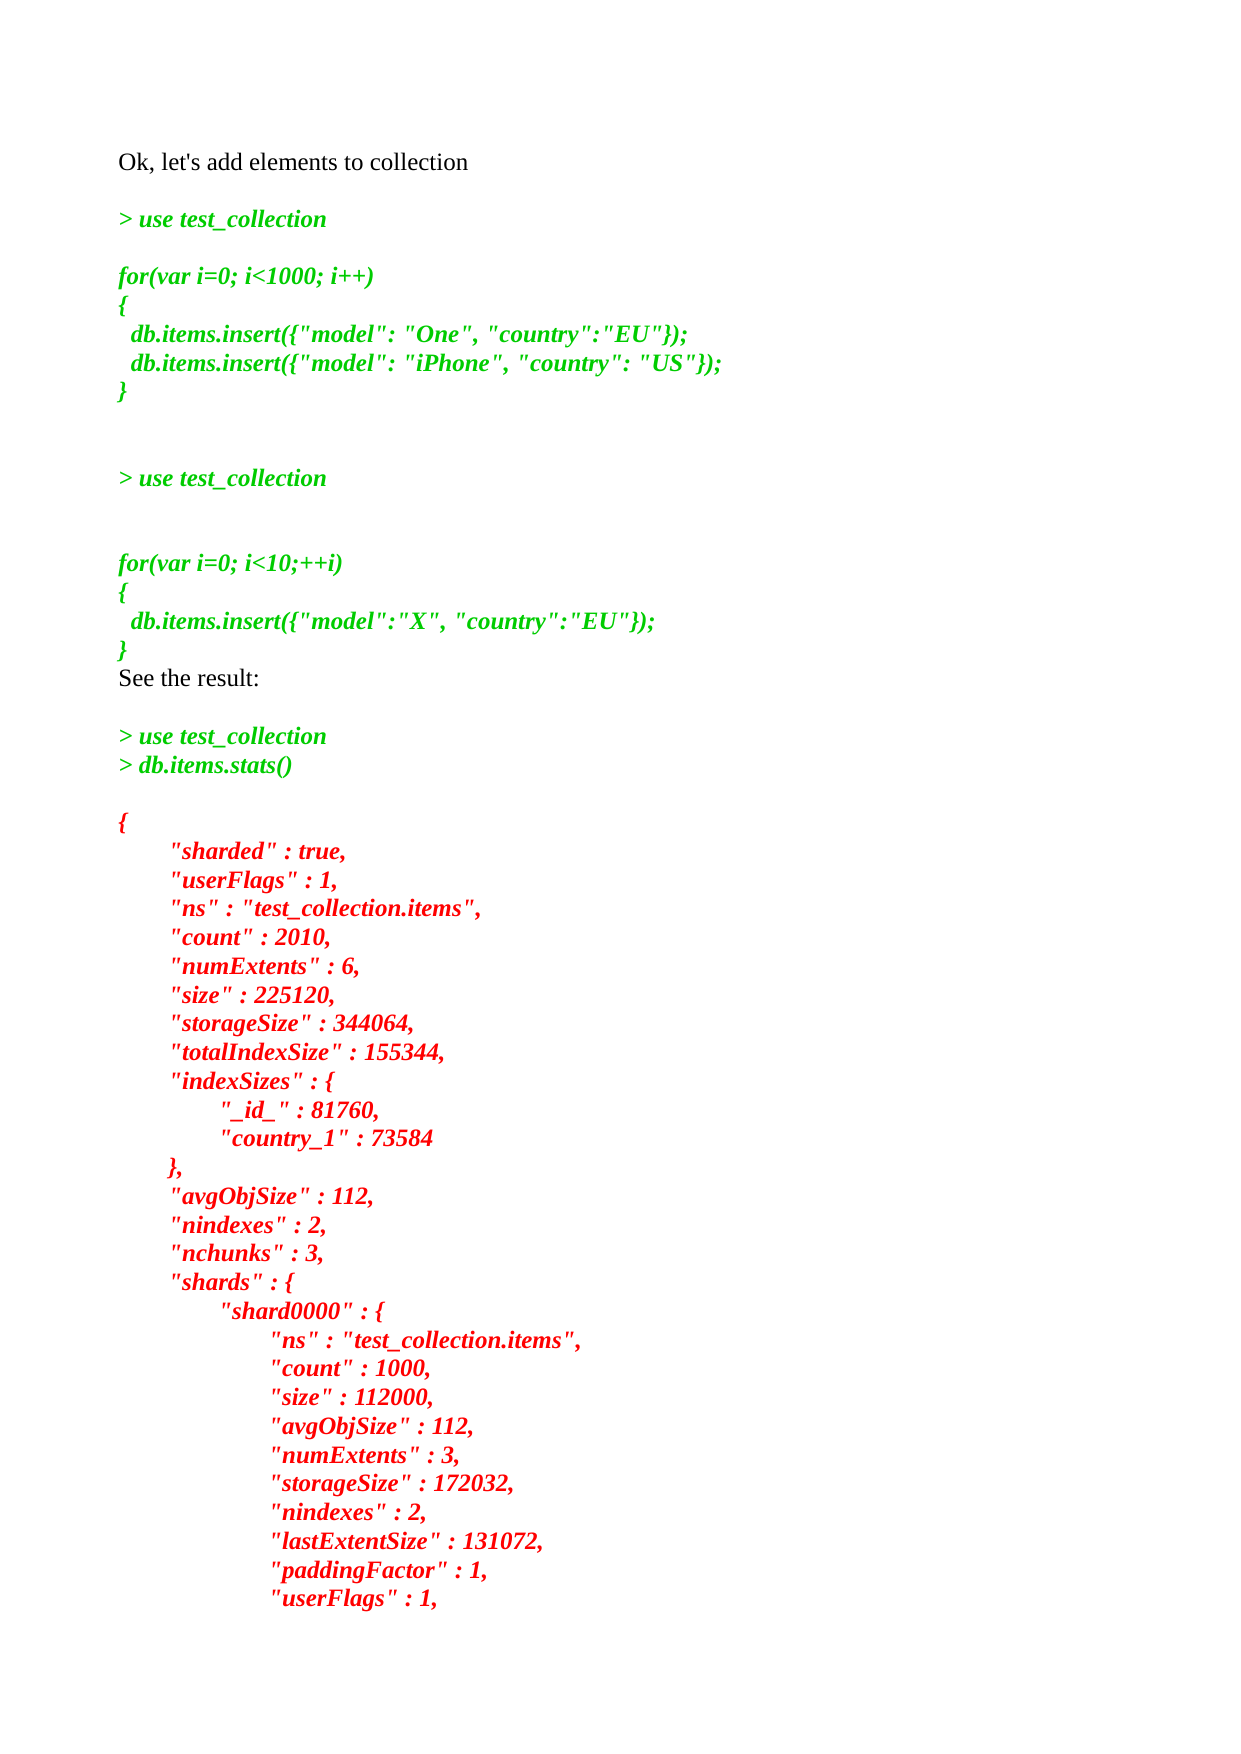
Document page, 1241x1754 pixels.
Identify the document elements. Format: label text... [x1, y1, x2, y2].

text "count" : 1000, [118, 1353, 1122, 1382]
text > use test_collection [118, 204, 1122, 233]
text } [118, 635, 1122, 663]
text "size" : 112000, [118, 1382, 1122, 1411]
text Ok, let's add elements to collection [118, 147, 1122, 176]
text db.items.insert({"model": "iPhone", "country": "US"}); [118, 348, 1122, 376]
text "userFlags" : 1, [118, 865, 1122, 893]
text > use test_collection [118, 463, 1122, 491]
text "avgObjSize" : 112, [118, 1181, 1122, 1210]
text "indexSizes" : { [118, 1066, 1122, 1095]
text "size" : 225120, [118, 980, 1122, 1008]
text db.items.insert({"model": "One", "country":"EU"}); [118, 319, 1122, 348]
text for(var i=0; i<10;++i) [118, 548, 1122, 577]
text "shard0000" : { [118, 1296, 1122, 1325]
text "count" : 2010, [118, 922, 1122, 951]
text { [118, 290, 1122, 319]
text "lastExtentSize" : 131072, [118, 1526, 1122, 1555]
text "nindexes" : 2, [118, 1497, 1122, 1526]
text "storageSize" : 344064, [118, 1008, 1122, 1037]
text "nindexes" : 2, [118, 1210, 1122, 1238]
text "_id_" : 81760, [118, 1095, 1122, 1123]
text "numExtents" : 6, [118, 951, 1122, 980]
text for(var i=0; i<1000; i++) [118, 261, 1122, 290]
text "storageSize" : 172032, [118, 1468, 1122, 1497]
text "country_1" : 73584 [118, 1123, 1122, 1152]
text "ns" : "test_collection.items", [118, 1325, 1122, 1353]
text }, [118, 1152, 1122, 1181]
text "shards" : { [118, 1267, 1122, 1296]
text "ns" : "test_collection.items", [118, 893, 1122, 922]
text "paddingFactor" : 1, [118, 1555, 1122, 1583]
text > use test_collection [118, 721, 1122, 750]
text "sharded" : true, [118, 836, 1122, 865]
text > db.items.stats() [118, 750, 1122, 778]
text "userFlags" : 1, [118, 1583, 1122, 1612]
text } [118, 376, 1122, 405]
text "avgObjSize" : 112, [118, 1411, 1122, 1440]
text { [118, 807, 1122, 836]
text "totalIndexSize" : 155344, [118, 1037, 1122, 1066]
text { [118, 577, 1122, 606]
text "nchunks" : 3, [118, 1238, 1122, 1267]
text See the result: [118, 663, 1122, 692]
text db.items.insert({"model":"X", "country":"EU"}); [118, 606, 1122, 635]
text "numExtents" : 3, [118, 1440, 1122, 1468]
